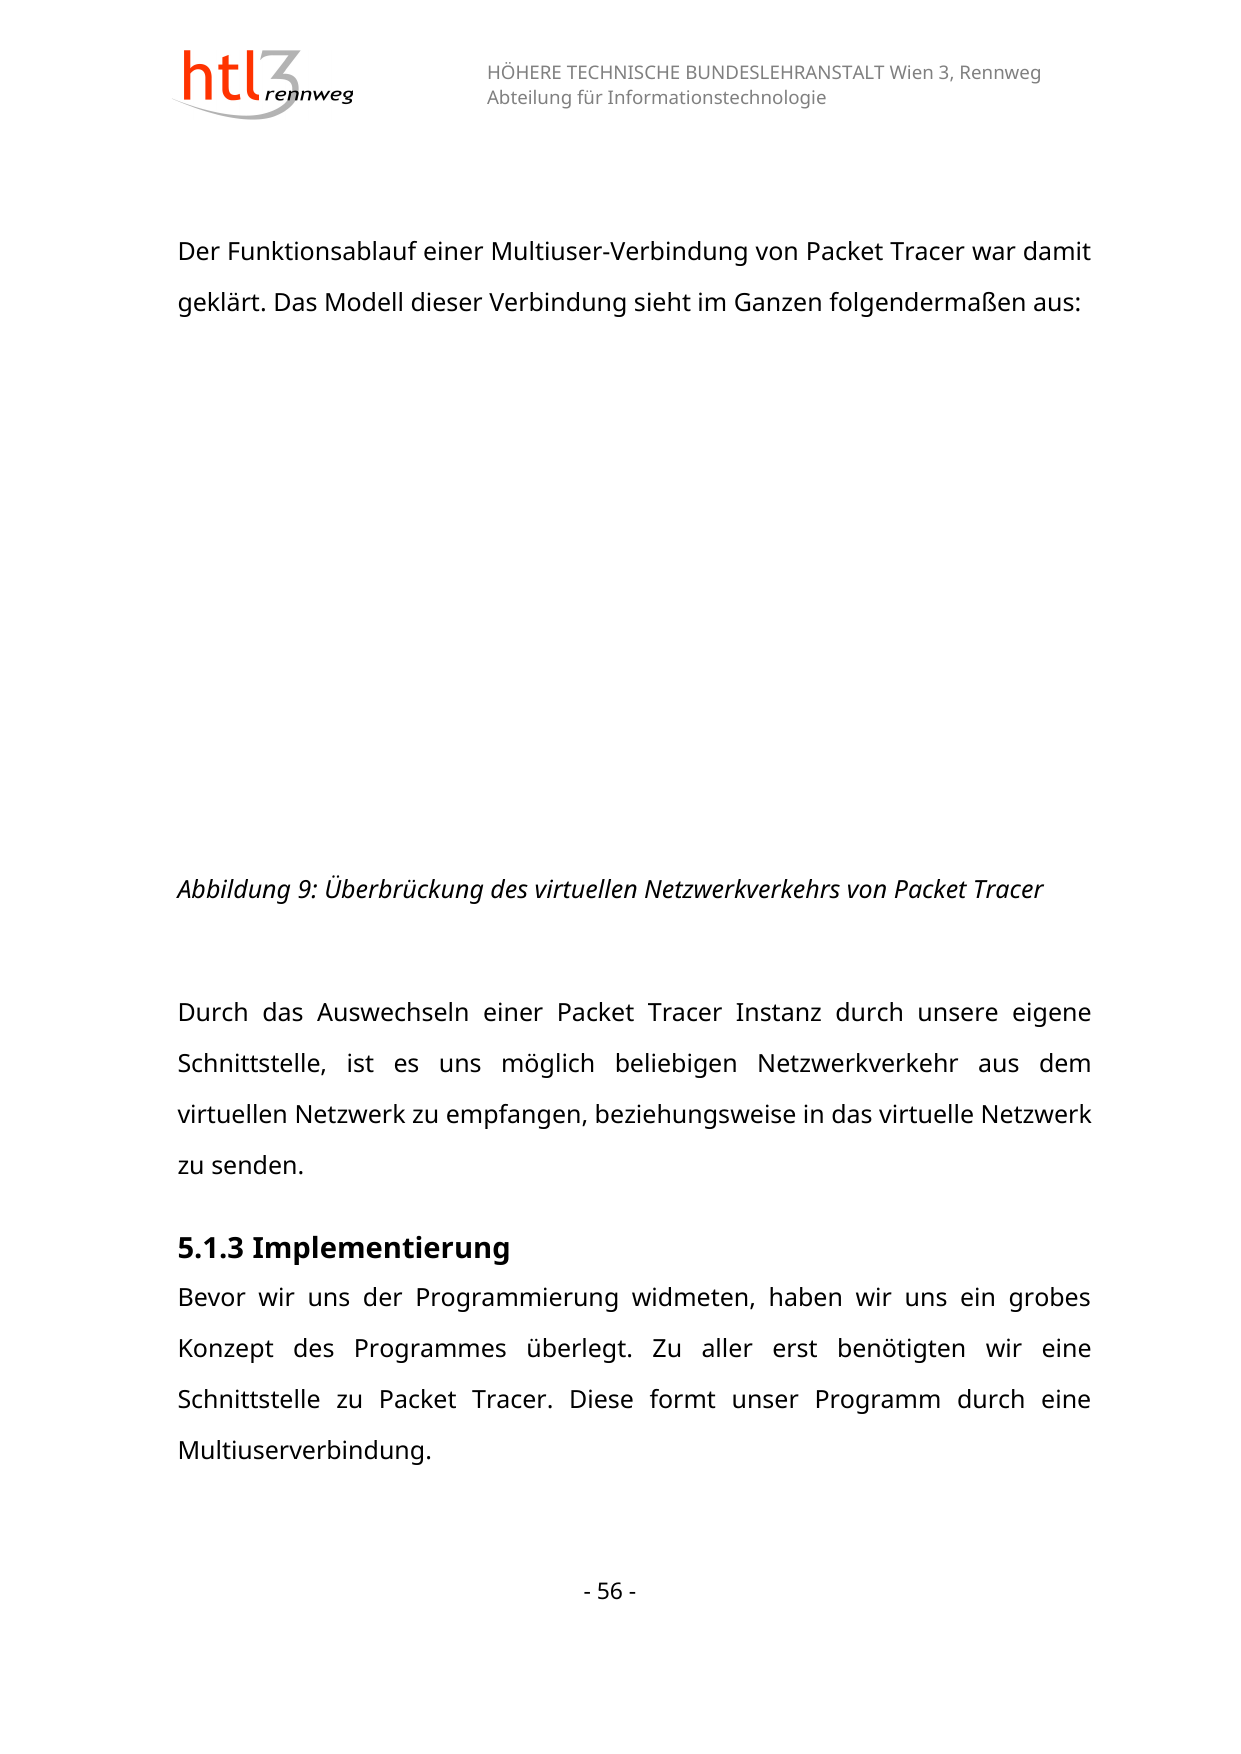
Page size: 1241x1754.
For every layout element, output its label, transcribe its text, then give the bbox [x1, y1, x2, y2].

picture [171, 50, 353, 120]
text Bevor wir uns der Programmierung widmeten, haben wir uns ein grobes Konzept des Programmes überlegt. Zu aller erst benötigten wir eine Schnittstelle zu Packet Tracer. Diese formt unser Programm durch eine Multiuserverbindung. [177, 1280, 1092, 1467]
text Der Funktionsablauf einer Multiuser-Verbindung von Packet Tracer war damit geklärt. Das Modell dieser Verbindung sieht im Ganzen folgendermaßen aus: [177, 233, 1092, 319]
subtitle Implementierung [177, 1228, 1092, 1267]
text Durch das Auswechseln einer Packet Tracer Instanz durch unsere eigene Schnittstelle, ist es uns möglich beliebigen Netzwerkverkehr aus dem virtuellen Netzwerk zu empfangen, beziehungsweise in das virtuelle Netzwerk zu senden. [177, 994, 1092, 1181]
text Abbildung 9: Überbrückung des virtuellen Netzwerkverkehrs von Packet Tracer [177, 432, 1091, 905]
